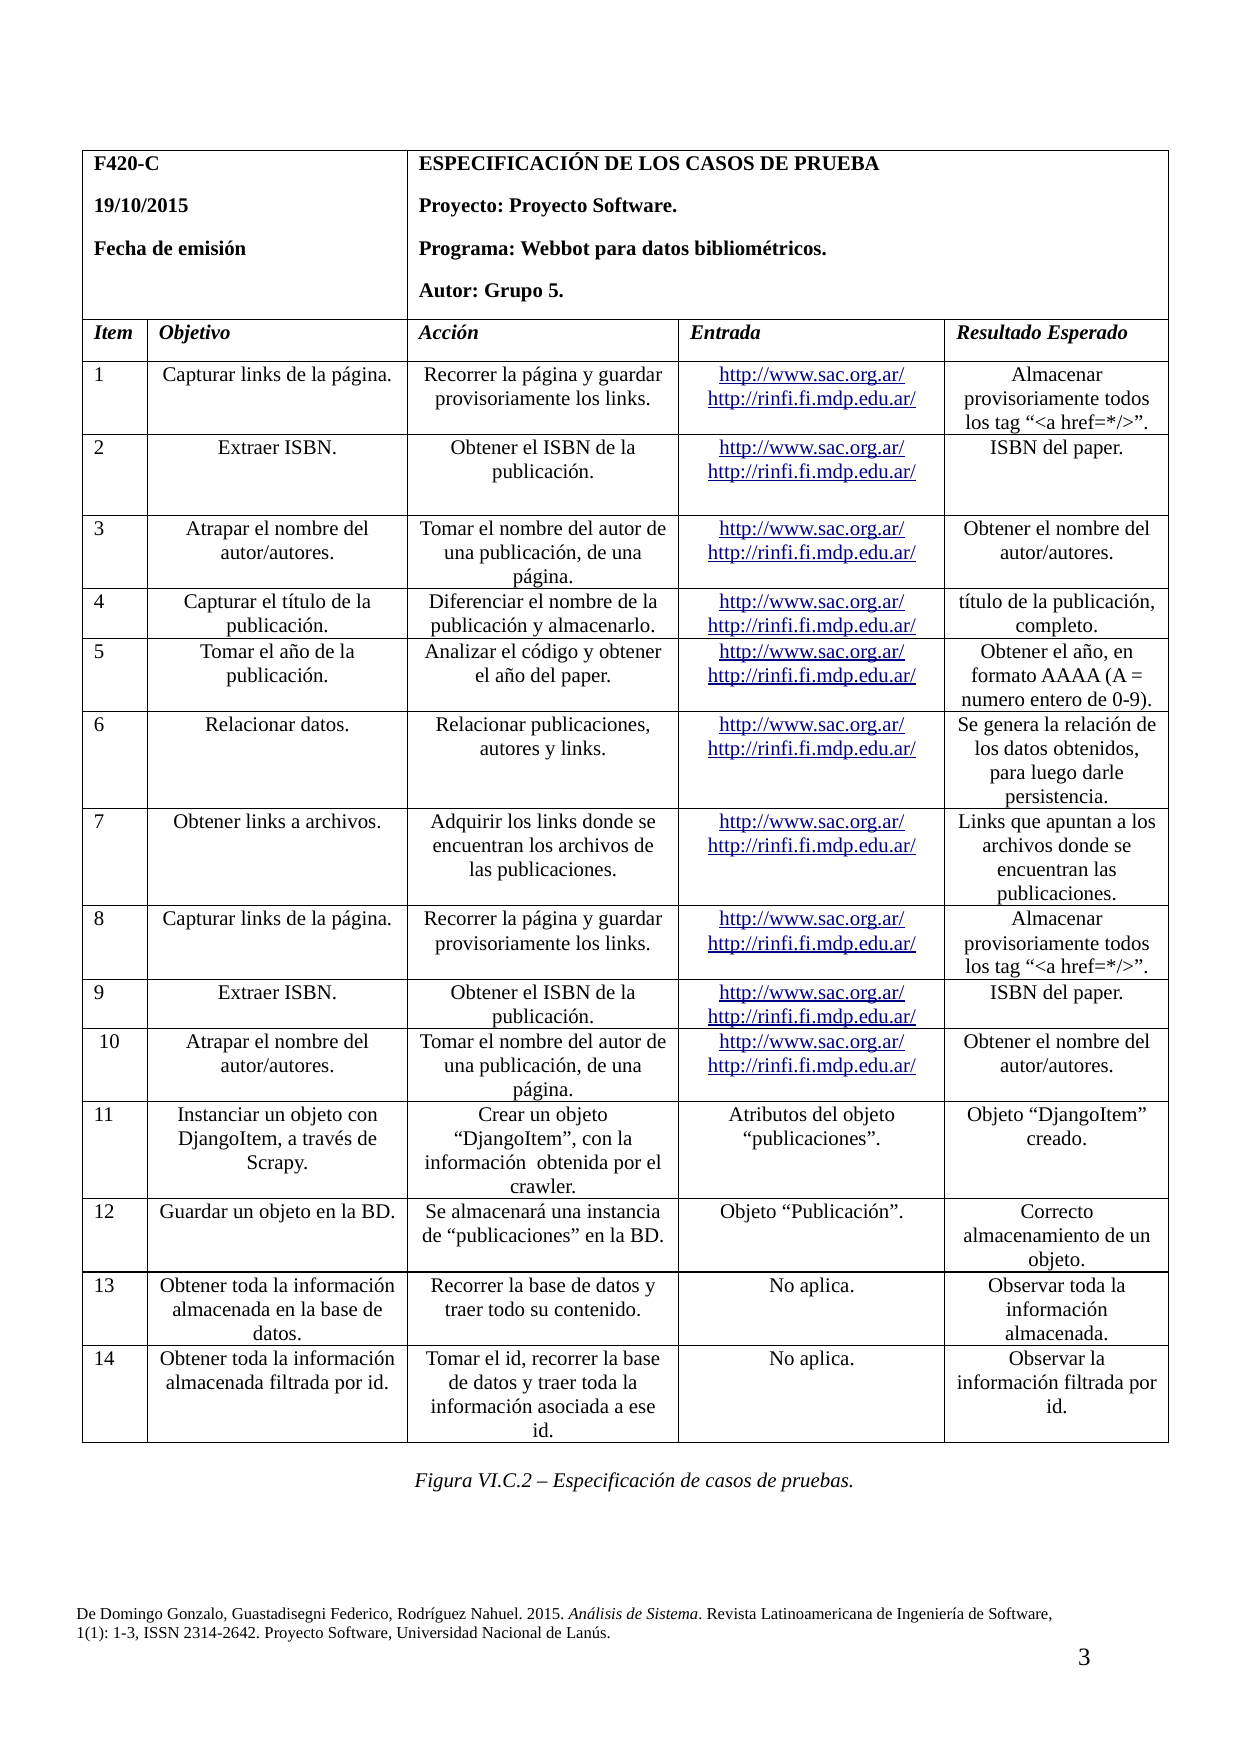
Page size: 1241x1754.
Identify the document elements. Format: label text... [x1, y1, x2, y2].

table_cell ISBN del paper. [945, 980, 1168, 1028]
table_cell 10 [83, 1029, 147, 1101]
table_cell Acción [408, 320, 678, 361]
table_cell Capturar el título de la publicación. [148, 589, 407, 637]
table_cell http://www.sac.org.ar/ http://rinfi.fi.mdp.edu.ar/ [679, 362, 944, 434]
table_cell Extraer ISBN. [148, 980, 407, 1028]
table_cell Relacionar publicaciones, autores y links. [408, 712, 678, 808]
table_cell http://www.sac.org.ar/ http://rinfi.fi.mdp.edu.ar/ [679, 639, 944, 711]
table_cell http://www.sac.org.ar/ http://rinfi.fi.mdp.edu.ar/ [679, 1029, 944, 1101]
table_cell Objeto “DjangoItem” creado. [945, 1102, 1168, 1198]
table_cell Instanciar un objeto con DjangoItem, a través de Scrapy. [148, 1102, 407, 1198]
table_header ESPECIFICACIÓN DE LOS CASOS DE PRUEBA Proyecto: Proyecto Software. Programa: Webbot para datos bibliométricos. Autor: Grupo 5. [408, 151, 1168, 319]
table_cell Atrapar el nombre del autor/autores. [148, 1029, 407, 1101]
table_header F420-C 19/10/2015 Fecha de emisión [83, 151, 407, 319]
table_cell http://www.sac.org.ar/ http://rinfi.fi.mdp.edu.ar/ [679, 906, 944, 978]
table_cell título de la publicación, completo. [945, 589, 1168, 637]
table_cell http://www.sac.org.ar/ http://rinfi.fi.mdp.edu.ar/ [679, 435, 944, 515]
table_cell Tomar el año de la publicación. [148, 639, 407, 711]
table_cell Atributos del objeto “publicaciones”. [679, 1102, 944, 1198]
table_cell 1 [83, 362, 147, 434]
table_cell 14 [83, 1346, 147, 1442]
table_cell Capturar links de la página. [148, 362, 407, 434]
table_cell Adquirir los links donde se encuentran los archivos de las publicaciones. [408, 809, 678, 905]
table_cell Se almacenará una instancia de “publicaciones” en la BD. [408, 1199, 678, 1271]
table_cell Obtener el ISBN de la publicación. [408, 980, 678, 1028]
table_cell Item [83, 320, 147, 361]
table_cell Diferenciar el nombre de la publicación y almacenarlo. [408, 589, 678, 637]
table_cell Guardar un objeto en la BD. [148, 1199, 407, 1271]
table_cell Tomar el nombre del autor de una publicación, de una página. [408, 1029, 678, 1101]
table_cell http://www.sac.org.ar/ http://rinfi.fi.mdp.edu.ar/ [679, 589, 944, 637]
table_cell Entrada [679, 320, 944, 361]
table_cell Objetivo [148, 320, 407, 361]
table_cell Obtener el nombre del autor/autores. [945, 1029, 1168, 1101]
table_cell Almacenar provisoriamente todos los tag “<a href=*/>”. [945, 362, 1168, 434]
table_cell 12 [83, 1199, 147, 1271]
table_cell Extraer ISBN. [148, 435, 407, 515]
table_cell Se genera la relación de los datos obtenidos, para luego darle persistencia. [945, 712, 1168, 808]
table_cell 4 [83, 589, 147, 637]
table_cell ISBN del paper. [945, 435, 1168, 515]
table_cell No aplica. [679, 1346, 944, 1442]
table_cell Obtener el ISBN de la publicación. [408, 435, 678, 515]
table_cell Tomar el id, recorrer la base de datos y traer toda la información asociada a ese id. [408, 1346, 678, 1442]
table_cell 13 [83, 1273, 147, 1345]
table_cell 11 [83, 1102, 147, 1198]
table_cell Recorrer la base de datos y traer todo su contenido. [408, 1273, 678, 1345]
table_cell Relacionar datos. [148, 712, 407, 808]
table_cell Obtener toda la información almacenada filtrada por id. [148, 1346, 407, 1442]
table_cell No aplica. [679, 1273, 944, 1345]
table_cell http://www.sac.org.ar/ http://rinfi.fi.mdp.edu.ar/ [679, 712, 944, 808]
table_cell 3 [83, 516, 147, 588]
table_cell Crear un objeto “DjangoItem”, con la información obtenida por el crawler. [408, 1102, 678, 1198]
table_cell 5 [83, 639, 147, 711]
table_cell Links que apuntan a los archivos donde se encuentran las publicaciones. [945, 809, 1168, 905]
table_cell Obtener el nombre del autor/autores. [945, 516, 1168, 588]
table_cell 2 [83, 435, 147, 515]
text Figura VI.C.2 – Especificación de casos de pruebas. [75, 1468, 1165, 1492]
table_cell Almacenar provisoriamente todos los tag “<a href=*/>”. [945, 906, 1168, 978]
table_cell http://www.sac.org.ar/ http://rinfi.fi.mdp.edu.ar/ [679, 516, 944, 588]
table_cell Recorrer la página y guardar provisoriamente los links. [408, 362, 678, 434]
table_cell Obtener el año, en formato AAAA (A = numero entero de 0-9). [945, 639, 1168, 711]
table_cell Observar toda la información almacenada. [945, 1273, 1168, 1345]
table_cell 8 [83, 906, 147, 978]
table_cell Obtener links a archivos. [148, 809, 407, 905]
table_cell Correcto almacenamiento de un objeto. [945, 1199, 1168, 1271]
table_cell Tomar el nombre del autor de una publicación, de una página. [408, 516, 678, 588]
table_cell Observar la información filtrada por id. [945, 1346, 1168, 1442]
table_cell http://www.sac.org.ar/ http://rinfi.fi.mdp.edu.ar/ [679, 980, 944, 1028]
table_cell Obtener toda la información almacenada en la base de datos. [148, 1273, 407, 1345]
table_cell Atrapar el nombre del autor/autores. [148, 516, 407, 588]
table_cell Recorrer la página y guardar provisoriamente los links. [408, 906, 678, 978]
table_cell Objeto “Publicación”. [679, 1199, 944, 1271]
table_cell 6 [83, 712, 147, 808]
table_cell Capturar links de la página. [148, 906, 407, 978]
table_cell http://www.sac.org.ar/ http://rinfi.fi.mdp.edu.ar/ [679, 809, 944, 905]
table_cell Analizar el código y obtener el año del paper. [408, 639, 678, 711]
table_cell Resultado Esperado [945, 320, 1168, 361]
table_cell 7 [83, 809, 147, 905]
table_cell 9 [83, 980, 147, 1028]
